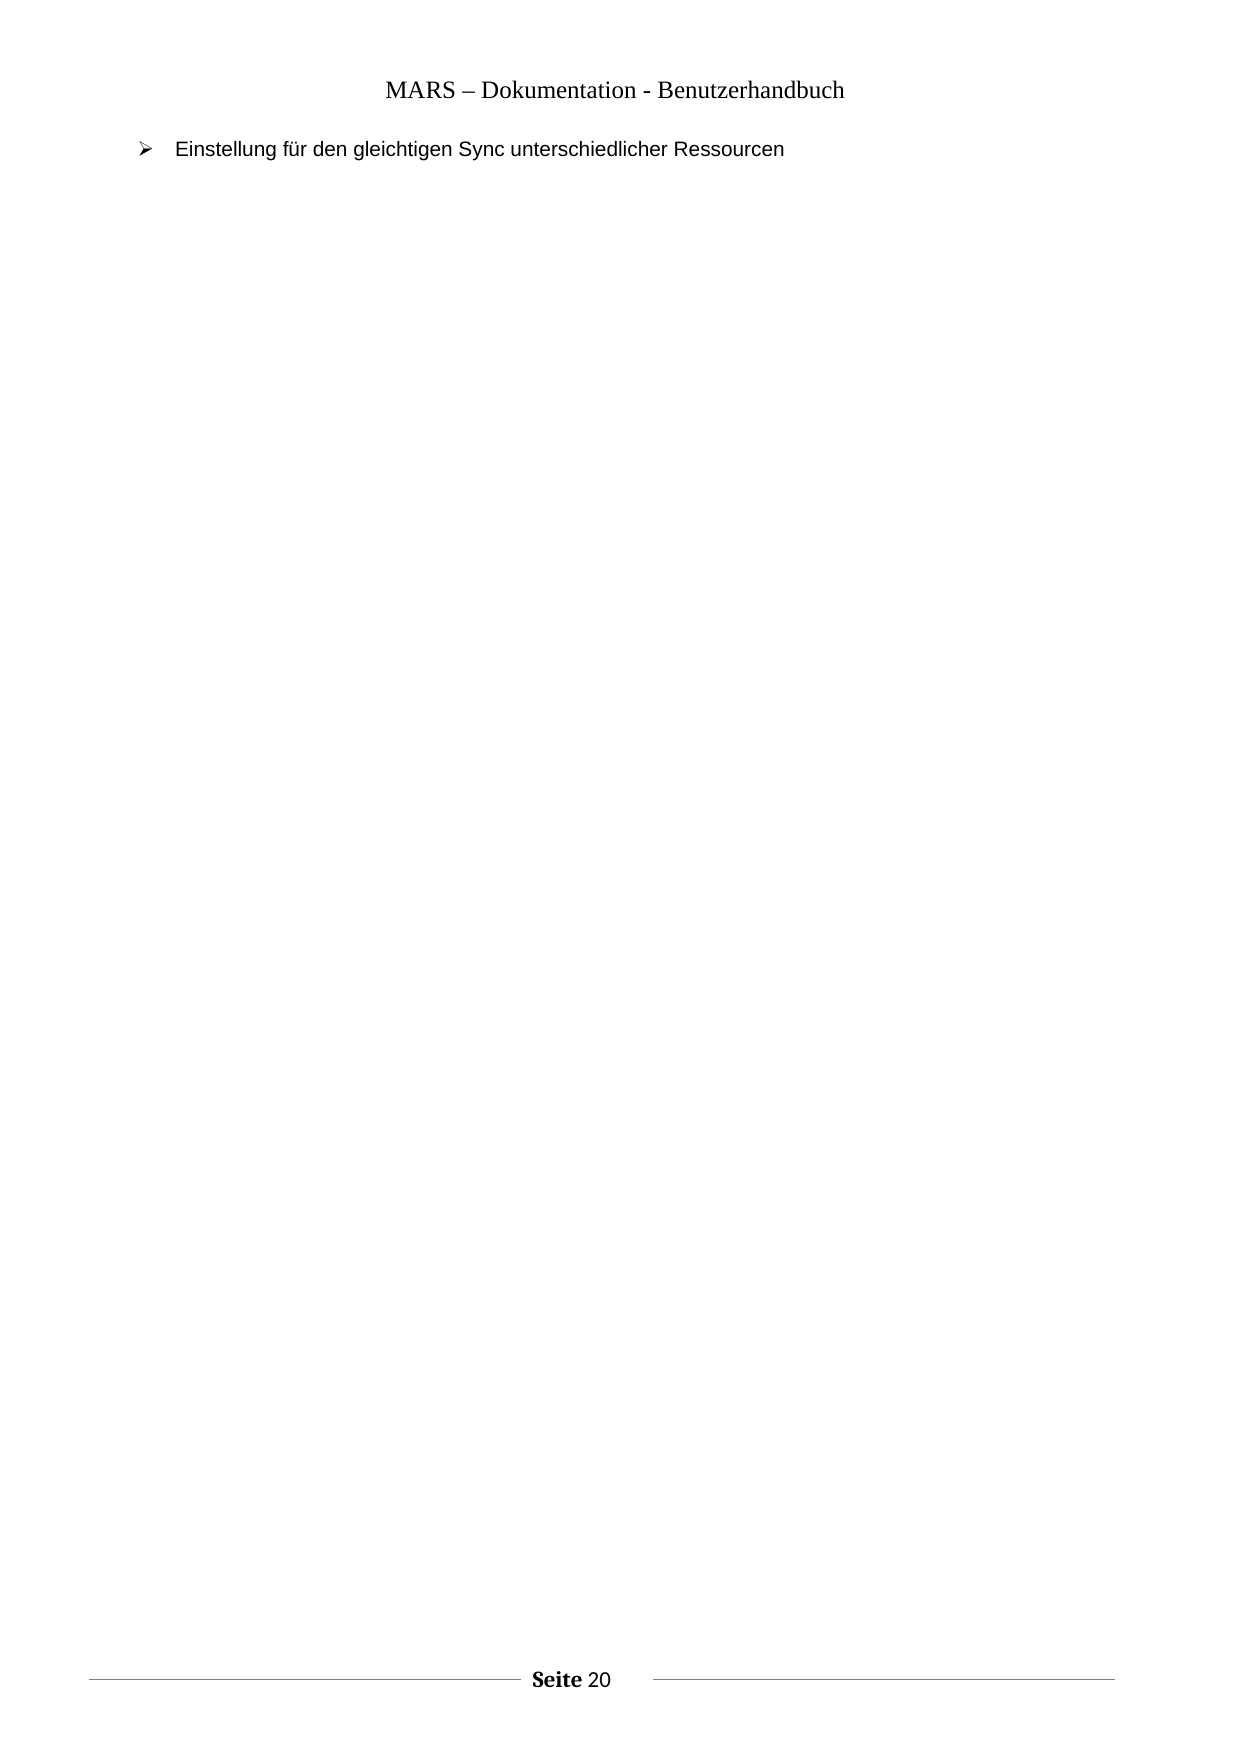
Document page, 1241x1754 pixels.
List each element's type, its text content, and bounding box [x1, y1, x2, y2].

list Einstellung für den gleichtigen Sync unterschiedlicher Ressourcen [137, 137, 1123, 161]
